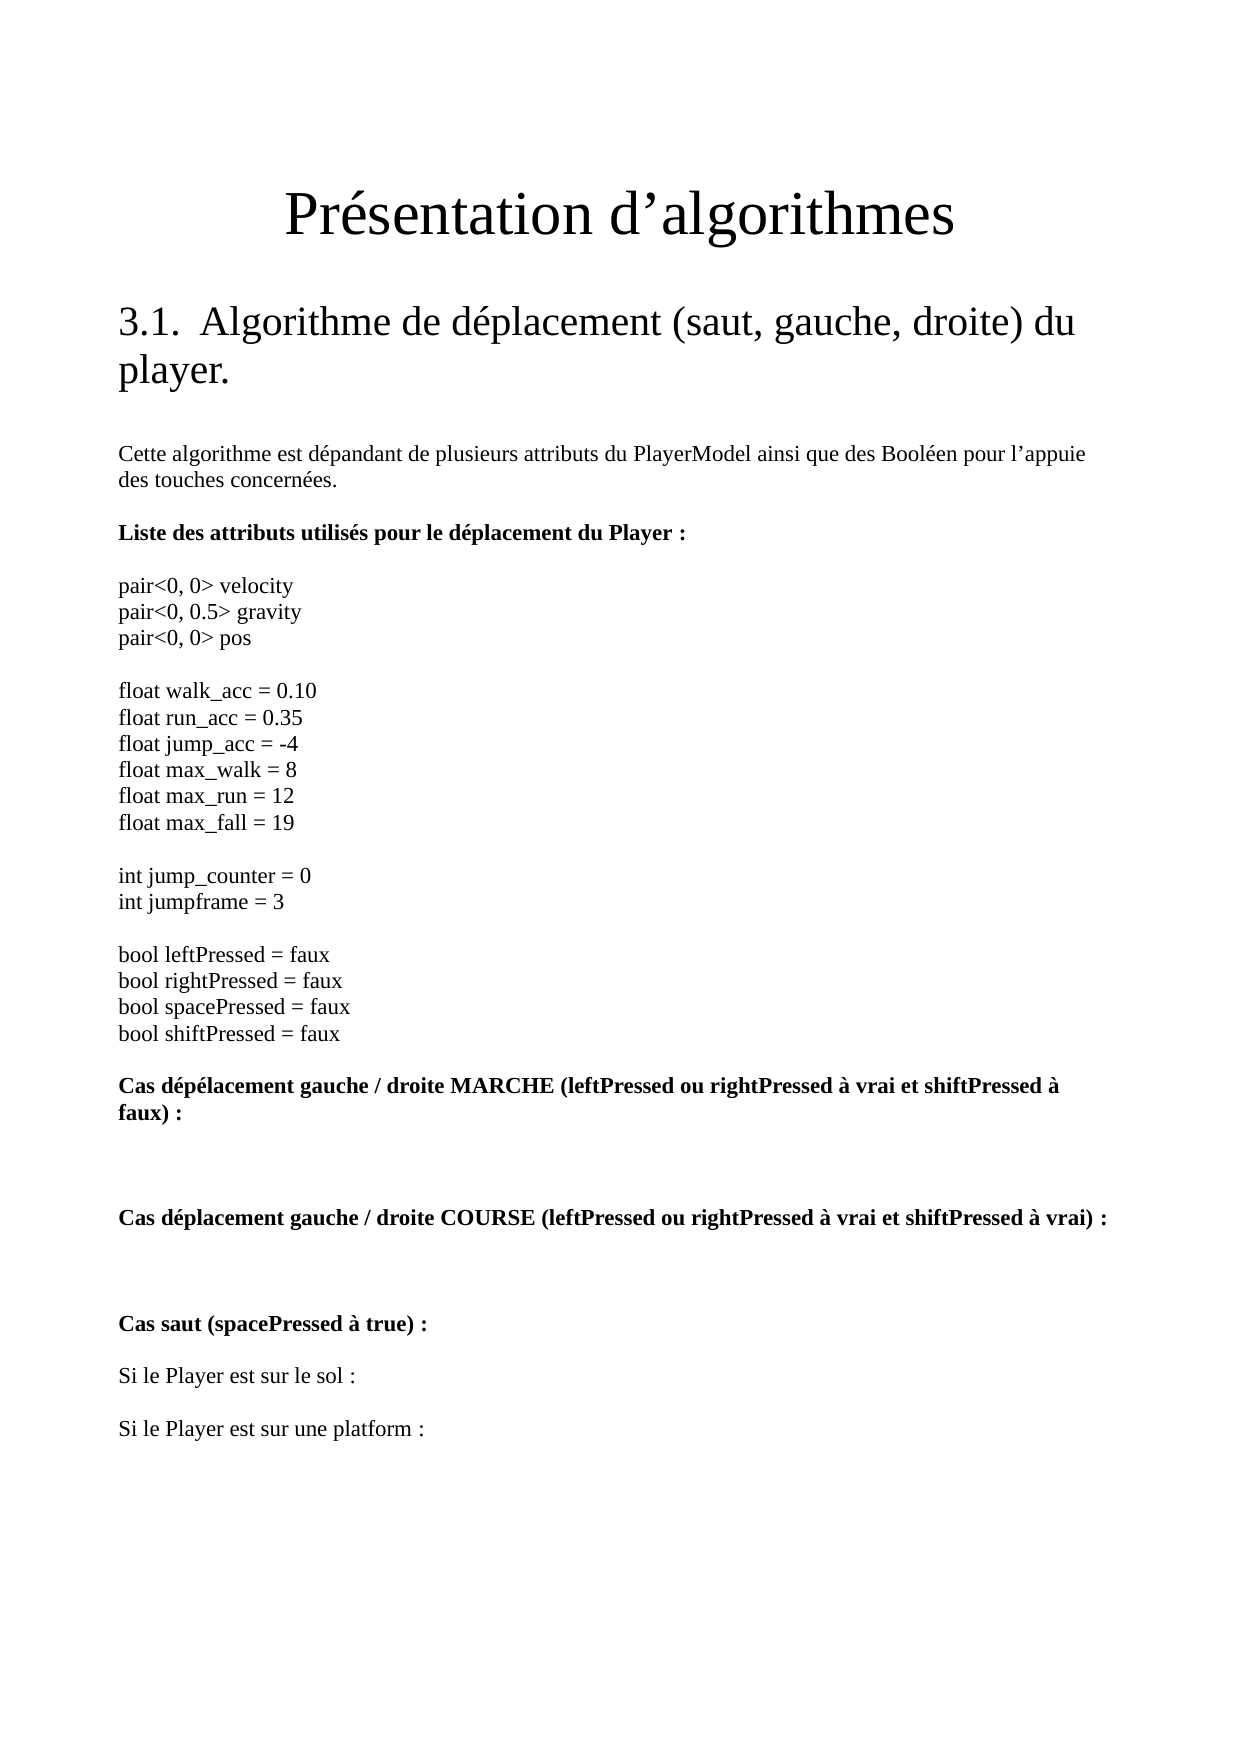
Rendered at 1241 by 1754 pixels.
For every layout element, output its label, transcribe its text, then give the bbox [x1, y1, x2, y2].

text float walk_acc = 0.10 [118, 677, 1122, 703]
text float jump_acc = -4 [118, 730, 1122, 756]
text int jumpframe = 3 [118, 888, 1122, 914]
text Cas déplacement gauche / droite COURSE (leftPressed ou rightPressed à vrai et shiftPressed à vrai) : [118, 1204, 1122, 1231]
text float max_walk = 8 [118, 756, 1122, 783]
text float max_fall = 19 [118, 809, 1122, 835]
text 3.1. Algorithme de déplacement (saut, gauche, droite) du player. [118, 296, 1122, 392]
text bool shiftPressed = faux [118, 1020, 1122, 1046]
text Si le Player est sur le sol : [118, 1362, 1122, 1389]
text Cette algorithme est dépandant de plusieurs attributs du PlayerModel ainsi que des Booléen pour l’appuie des touches concernées. [118, 440, 1122, 493]
text Présentation d’algorithmes [118, 176, 1122, 248]
text float max_run = 12 [118, 783, 1122, 809]
text bool spacePressed = faux [118, 993, 1122, 1020]
text pair<0, 0> pos [118, 624, 1122, 651]
text Cas dépélacement gauche / droite MARCHE (leftPressed ou rightPressed à vrai et shiftPressed à faux) : [118, 1072, 1122, 1125]
text Liste des attributs utilisés pour le déplacement du Player : [118, 519, 1122, 545]
text float run_acc = 0.35 [118, 703, 1122, 730]
text pair<0, 0> velocity [118, 572, 1122, 598]
text Si le Player est sur une platform : [118, 1415, 1122, 1441]
text bool rightPressed = faux [118, 967, 1122, 993]
text pair<0, 0.5> gravity [118, 598, 1122, 624]
text int jump_counter = 0 [118, 862, 1122, 888]
text bool leftPressed = faux [118, 941, 1122, 967]
text Cas saut (spacePressed à true) : [118, 1310, 1122, 1336]
